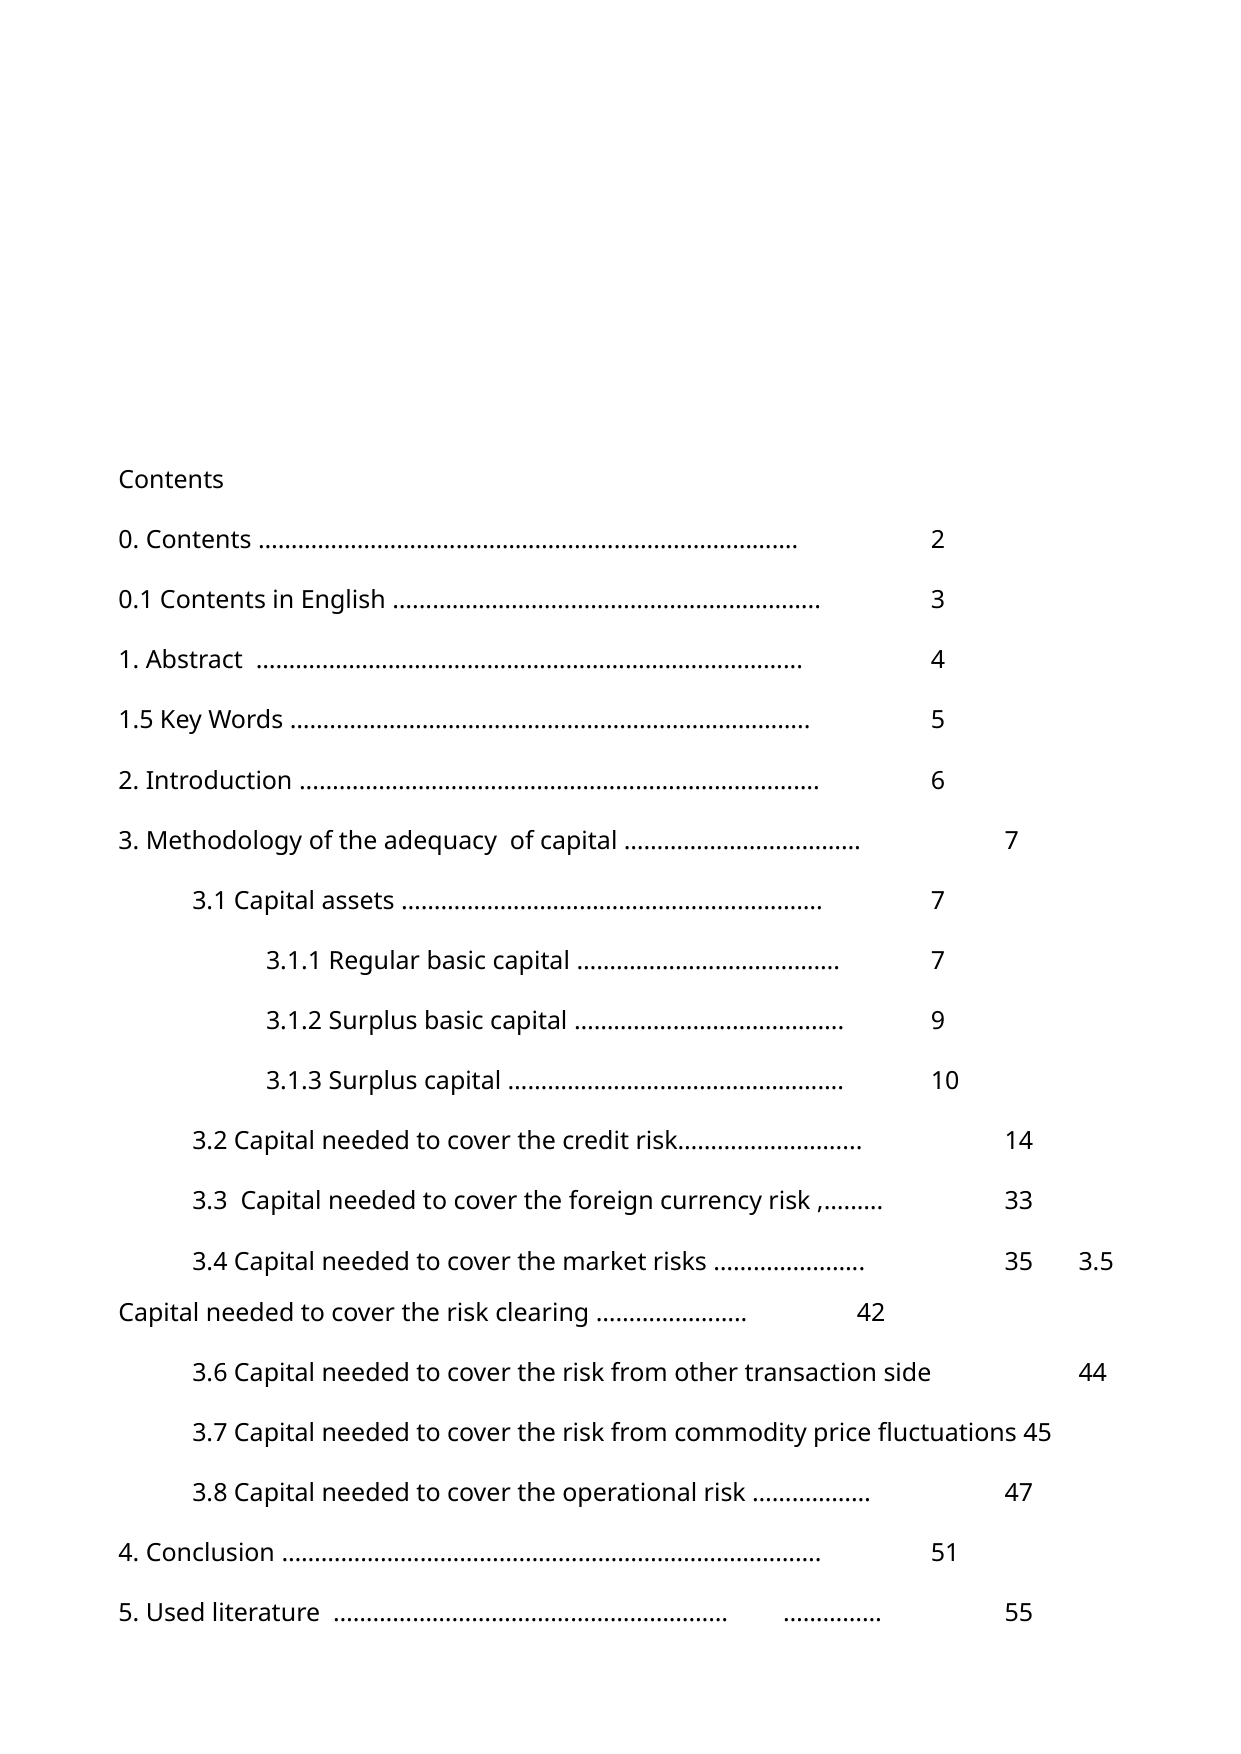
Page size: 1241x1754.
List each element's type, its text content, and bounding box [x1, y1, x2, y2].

text 3.2 Capital needed to cover the credit risk…………………….... 14 [118, 1123, 1122, 1157]
text 5. Used literature …………………………………………………… …………… 55 [118, 1595, 1122, 1629]
text 3.1.2 Surplus basic capital ………………………………….. 9 [118, 1003, 1122, 1037]
text 3.8 Capital needed to cover the operational risk ……………… 47 [118, 1474, 1122, 1508]
text Contents [118, 462, 1122, 496]
text 3.1.3 Surplus capital …………..………………………………. 10 [118, 1063, 1122, 1097]
text 3.3 Capital needed to cover the foreign currency risk ,…..…. 33 [118, 1183, 1122, 1217]
text 3.1 Capital assets ………………………………………………………. 7 [118, 882, 1122, 917]
text 0.1 Contents in English …...………………………………………………….. 3 [118, 582, 1122, 616]
text 2. Introduction ...…………………………………………………………………. 6 [118, 762, 1122, 796]
text 3.6 Capital needed to cover the risk from other transaction side 44 [118, 1354, 1122, 1388]
text 3. Methodology of the adequacy of capital ……………………………… 7 [118, 822, 1122, 856]
text 1.5 Key Words ……..…………………………………………………………….. 5 [118, 702, 1122, 736]
text 3.1.1 Regular basic capital …………………………………. 7 [118, 943, 1122, 977]
text 0. Contents ………………………………………………………………………. 2 [118, 522, 1122, 556]
text 1. Abstract ………..……………………………………………………………... 4 [118, 642, 1122, 676]
text 4. Conclusion ………………………………………………………………………. 51 [118, 1534, 1122, 1569]
text 3.4 Capital needed to cover the market risks ………………….. 35 3.5 Capital needed to cover the risk clearing ………………….. 42 [118, 1243, 1122, 1328]
text 3.7 Capital needed to cover the risk from commodity price fluctuations 45 [118, 1414, 1122, 1448]
